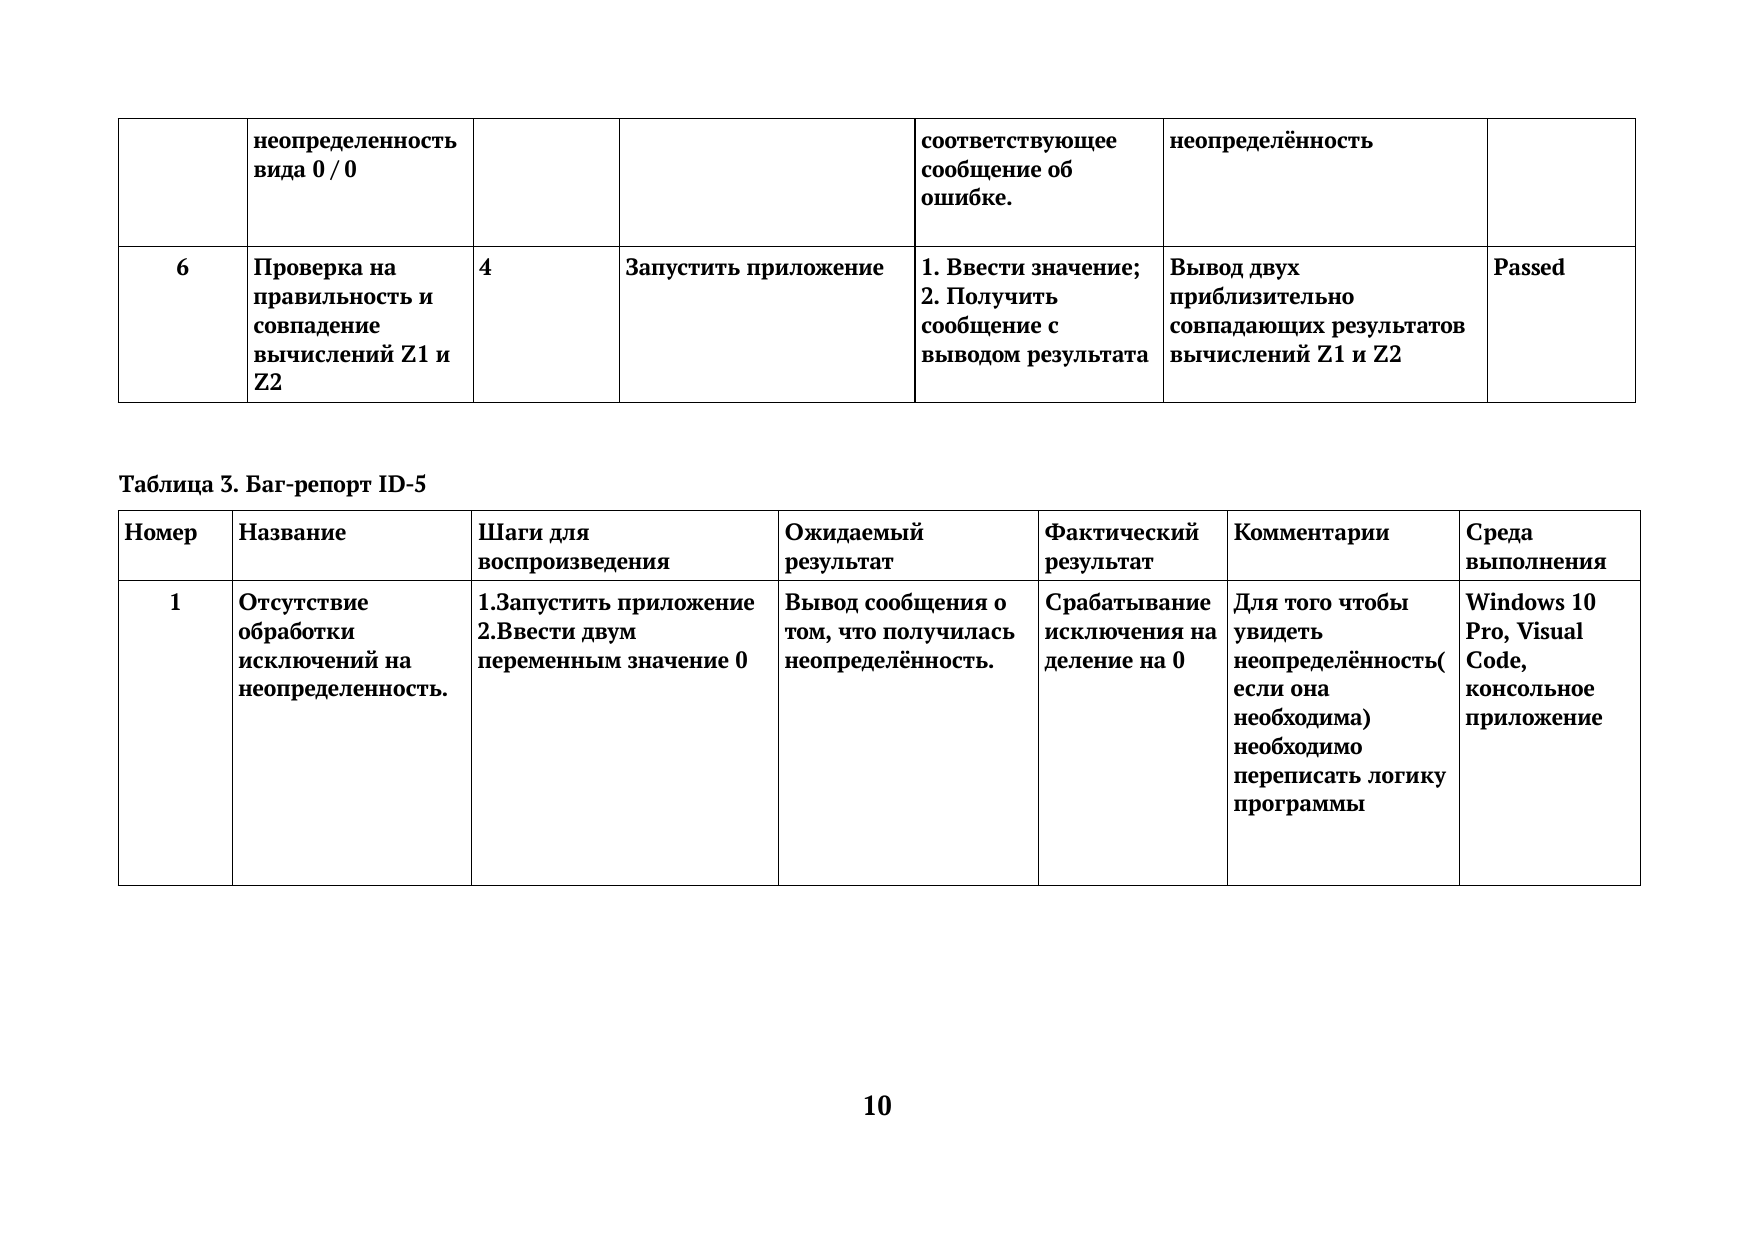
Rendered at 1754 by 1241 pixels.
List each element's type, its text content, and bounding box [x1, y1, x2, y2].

table_cell 6 [119, 247, 247, 402]
table_cell неопределенность вида 0 / 0 [248, 119, 473, 246]
table_cell Для того чтобы увидеть неопределённость(если она необходима) необходимо переписать логику программы [1228, 581, 1459, 885]
table_cell Проверка на правильность и совпадение вычислений Z1 и Z2 [248, 247, 473, 402]
table_header Ожидаемый результат [779, 511, 1038, 580]
table_cell соответствующее сообщение об ошибке. [916, 119, 1163, 246]
table_cell Отсутствие обработки исключений на неопределенность. [233, 581, 471, 885]
table_cell Вывод сообщения о том, что получилась неопределённость. [779, 581, 1038, 885]
table_header Название [233, 511, 471, 580]
table_cell Запустить приложение [620, 247, 914, 402]
table_header Среда выполнения [1460, 511, 1640, 580]
table_cell [620, 119, 914, 246]
table_cell Срабатывание исключения на деление на 0 [1039, 581, 1227, 885]
table_cell неопределённость [1164, 119, 1487, 246]
text Таблица 3. Баг-репорт ID-5 [118, 469, 1636, 498]
table_header Комментарии [1228, 511, 1459, 580]
table_header Номер [119, 511, 232, 580]
table_cell Windows 10 Pro, Visual Code, консольное приложение [1460, 581, 1640, 885]
table_cell Вывод двух приблизительно совпадающих результатов вычислений Z1 и Z2 [1164, 247, 1487, 402]
table_cell 1.Запустить приложение 2.Ввести двум переменным значение 0 [472, 581, 778, 885]
table_header Фактический результат [1039, 511, 1227, 580]
table_cell 4 [474, 247, 619, 402]
table_header Шаги для воспроизведения [472, 511, 778, 580]
table_cell 1 [119, 581, 232, 885]
table_cell [119, 119, 247, 246]
table_cell Passed [1488, 247, 1635, 402]
table_cell 1. Ввести значение; 2. Получить сообщение с выводом результата [916, 247, 1163, 402]
table_cell [1488, 119, 1635, 246]
table_cell [474, 119, 619, 246]
